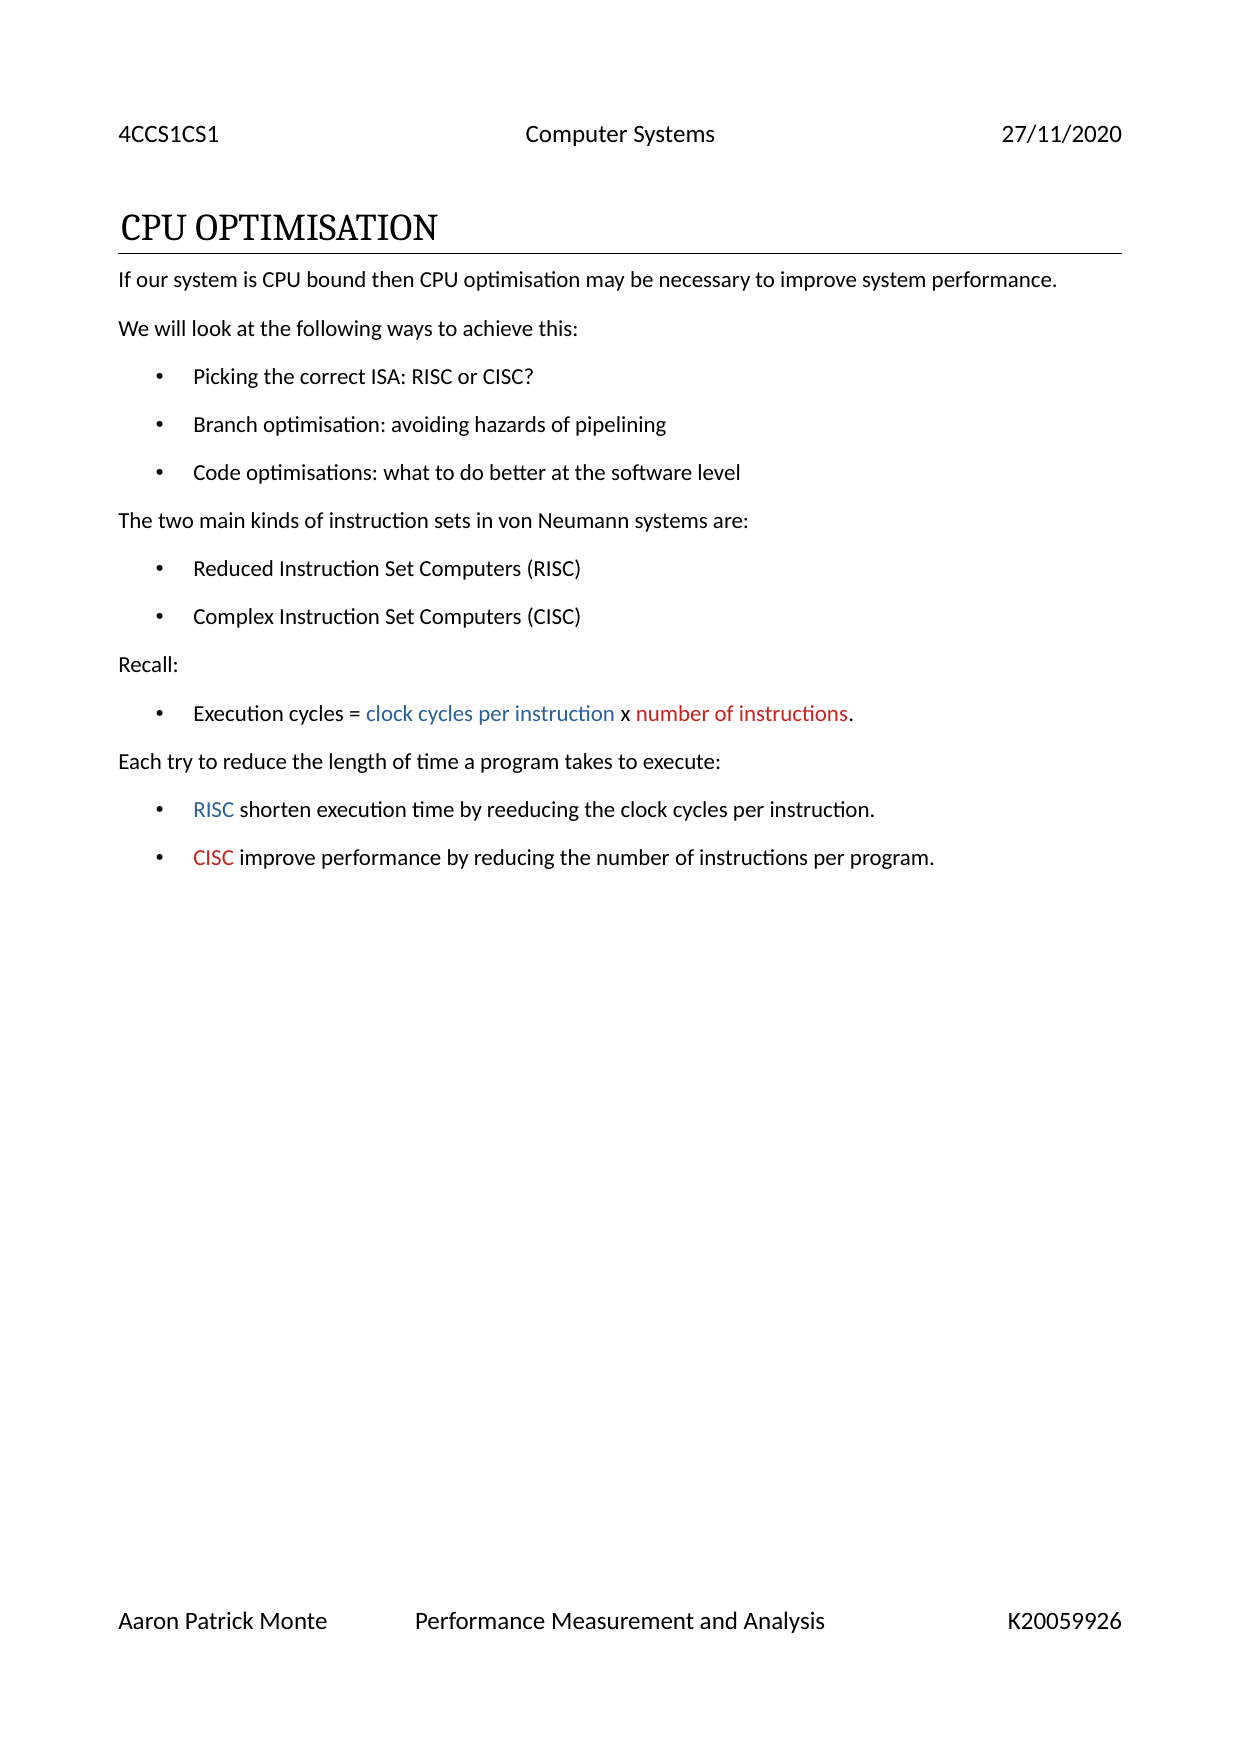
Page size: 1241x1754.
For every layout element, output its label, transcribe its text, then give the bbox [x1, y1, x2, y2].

text Recall: [118, 651, 1122, 679]
list Reduced Instruction Set Computers (RISC) [156, 554, 1122, 582]
list Picking the correct ISA: RISC or CISC? [156, 362, 1122, 390]
text If our system is CPU bound then CPU optimisation may be necessary to improve system performance. [118, 266, 1122, 294]
subtitle CPU Optimisation [118, 203, 1122, 253]
list Code optimisations: what to do better at the software level [156, 458, 1122, 486]
text The two main kinds of instruction sets in von Neumann systems are: [118, 506, 1122, 534]
list Execution cycles = clock cycles per instruction x number of instructions. [156, 699, 1122, 727]
list CISC improve performance by reducing the number of instructions per program. [156, 843, 1122, 871]
text Each try to reduce the length of time a program takes to execute: [118, 747, 1122, 775]
text We will look at the following ways to achieve this: [118, 314, 1122, 342]
list Branch optimisation: avoiding hazards of pipelining [156, 410, 1122, 438]
list RISC shorten execution time by reeducing the clock cycles per instruction. [156, 795, 1122, 823]
list Complex Instruction Set Computers (CISC) [156, 602, 1122, 631]
